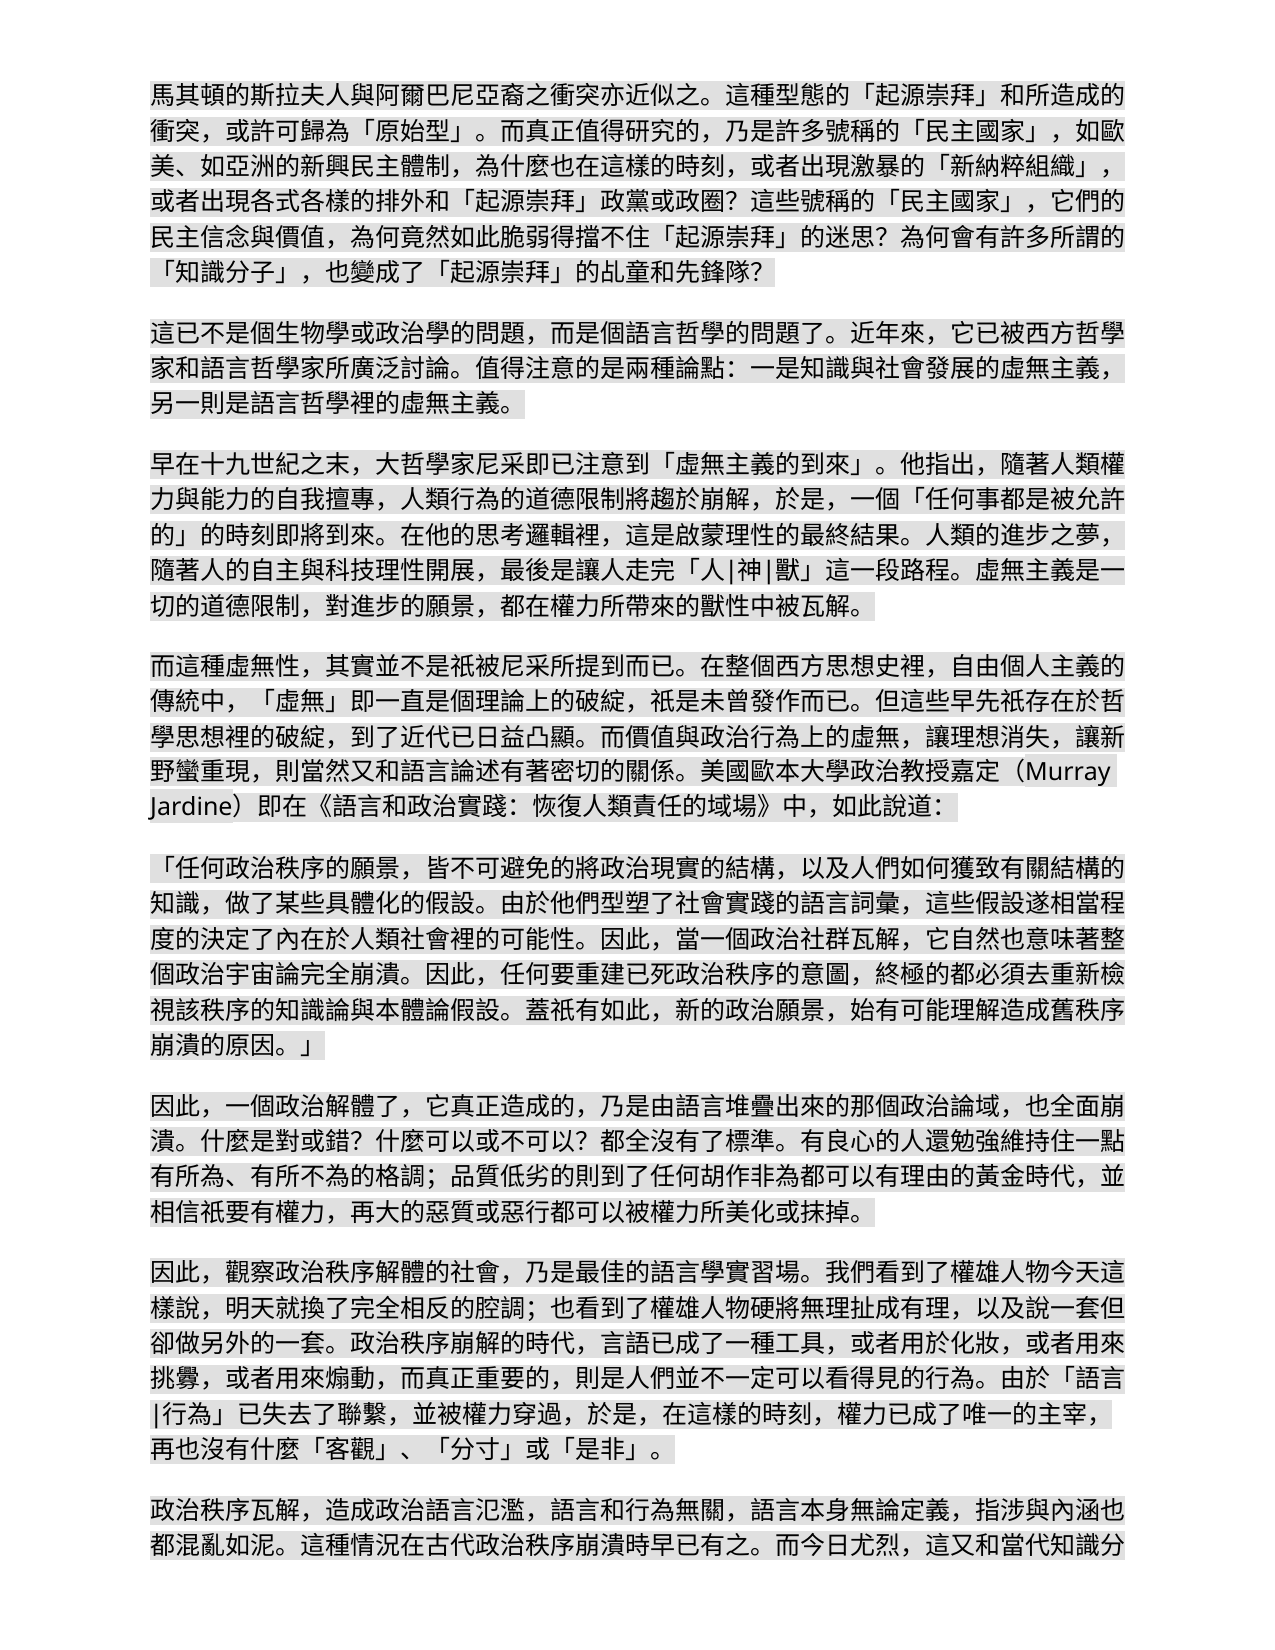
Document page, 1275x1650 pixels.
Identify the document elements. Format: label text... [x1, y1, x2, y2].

text 這已不是個生物學或政治學的問題，而是個語言哲學的問題了。近年來，它已被西方哲學家和語言哲學家所廣泛討論。值得注意的是兩種論點：一是知識與社會發展的虛無主義，另一則是語言哲學裡的虛無主義。 [150, 312, 1125, 419]
text 政治秩序瓦解，造成政治語言氾濫，語言和行為無關，語言本身無論定義，指涉與內涵也都混亂如泥。這種情況在古代政治秩序崩潰時早已有之。而今日尤烈，這又和當代知識分 [150, 1489, 1125, 1560]
text 「任何政治秩序的願景，皆不可避免的將政治現實的結構，以及人們如何獲致有關結構的知識，做了某些具體化的假設。由於他們型塑了社會實踐的語言詞彙，這些假設遂相當程度的決定了內在於人類社會裡的可能性。因此，當一個政治社群瓦解，它自然也意味著整個政治宇宙論完全崩潰。因此，任何要重建已死政治秩序的意圖，終極的都必須去重新檢視該秩序的知識論與本體論假設。蓋祇有如此，新的政治願景，始有可能理解造成舊秩序崩潰的原因。」 [150, 848, 1125, 1060]
text 因此，一個政治解體了，它真正造成的，乃是由語言堆疊出來的那個政治論域，也全面崩潰。什麼是對或錯？什麼可以或不可以？都全沒有了標準。有良心的人還勉強維持住一點有所為、有所不為的格調；品質低劣的則到了任何胡作非為都可以有理由的黃金時代，並相信祇要有權力，再大的惡質或惡行都可以被權力所美化或抹掉。 [150, 1085, 1125, 1227]
text 因此，觀察政治秩序解體的社會，乃是最佳的語言學實習場。我們看到了權雄人物今天這樣說，明天就換了完全相反的腔調；也看到了權雄人物硬將無理扯成有理，以及說一套但卻做另外的一套。政治秩序崩解的時代，言語已成了一種工具，或者用於化妝，或者用來挑釁，或者用來煽動，而真正重要的，則是人們並不一定可以看得見的行為。由於「語言∣行為」已失去了聯繫，並被權力穿過，於是，在這樣的時刻，權力已成了唯一的主宰，再也沒有什麼「客觀」、「分寸」或「是非」。 [150, 1252, 1125, 1464]
text 早在十九世紀之末，大哲學家尼采即已注意到「虛無主義的到來」。他指出，隨著人類權力與能力的自我擅專，人類行為的道德限制將趨於崩解，於是，一個「任何事都是被允許的」的時刻即將到來。在他的思考邏輯裡，這是啟蒙理性的最終結果。人類的進步之夢，隨著人的自主與科技理性開展，最後是讓人走完「人∣神∣獸」這一段路程。虛無主義是一切的道德限制，對進步的願景，都在權力所帶來的獸性中被瓦解。 [150, 444, 1125, 621]
text 而這種虛無性，其實並不是祇被尼采所提到而已。在整個西方思想史裡，自由個人主義的傳統中，「虛無」即一直是個理論上的破綻，祇是未曾發作而已。但這些早先祇存在於哲學思想裡的破綻，到了近代已日益凸顯。而價值與政治行為上的虛無，讓理想消失，讓新野蠻重現，則當然又和語言論述有著密切的關係。美國歐本大學政治教授嘉定（Murray Jardine）即在《語言和政治實踐：恢復人類責任的域場》中，如此說道： [150, 646, 1125, 823]
text 馬其頓的斯拉夫人與阿爾巴尼亞裔之衝突亦近似之。這種型態的「起源崇拜」和所造成的衝突，或許可歸為「原始型」。而真正值得研究的，乃是許多號稱的「民主國家」，如歐美、如亞洲的新興民主體制，為什麼也在這樣的時刻，或者出現激暴的「新納粹組織」，或者出現各式各樣的排外和「起源崇拜」政黨或政圈？這些號稱的「民主國家」，它們的民主信念與價值，為何竟然如此脆弱得擋不住「起源崇拜」的迷思？為何會有許多所謂的「知識分子」，也變成了「起源崇拜」的乩童和先鋒隊？ [150, 75, 1125, 287]
